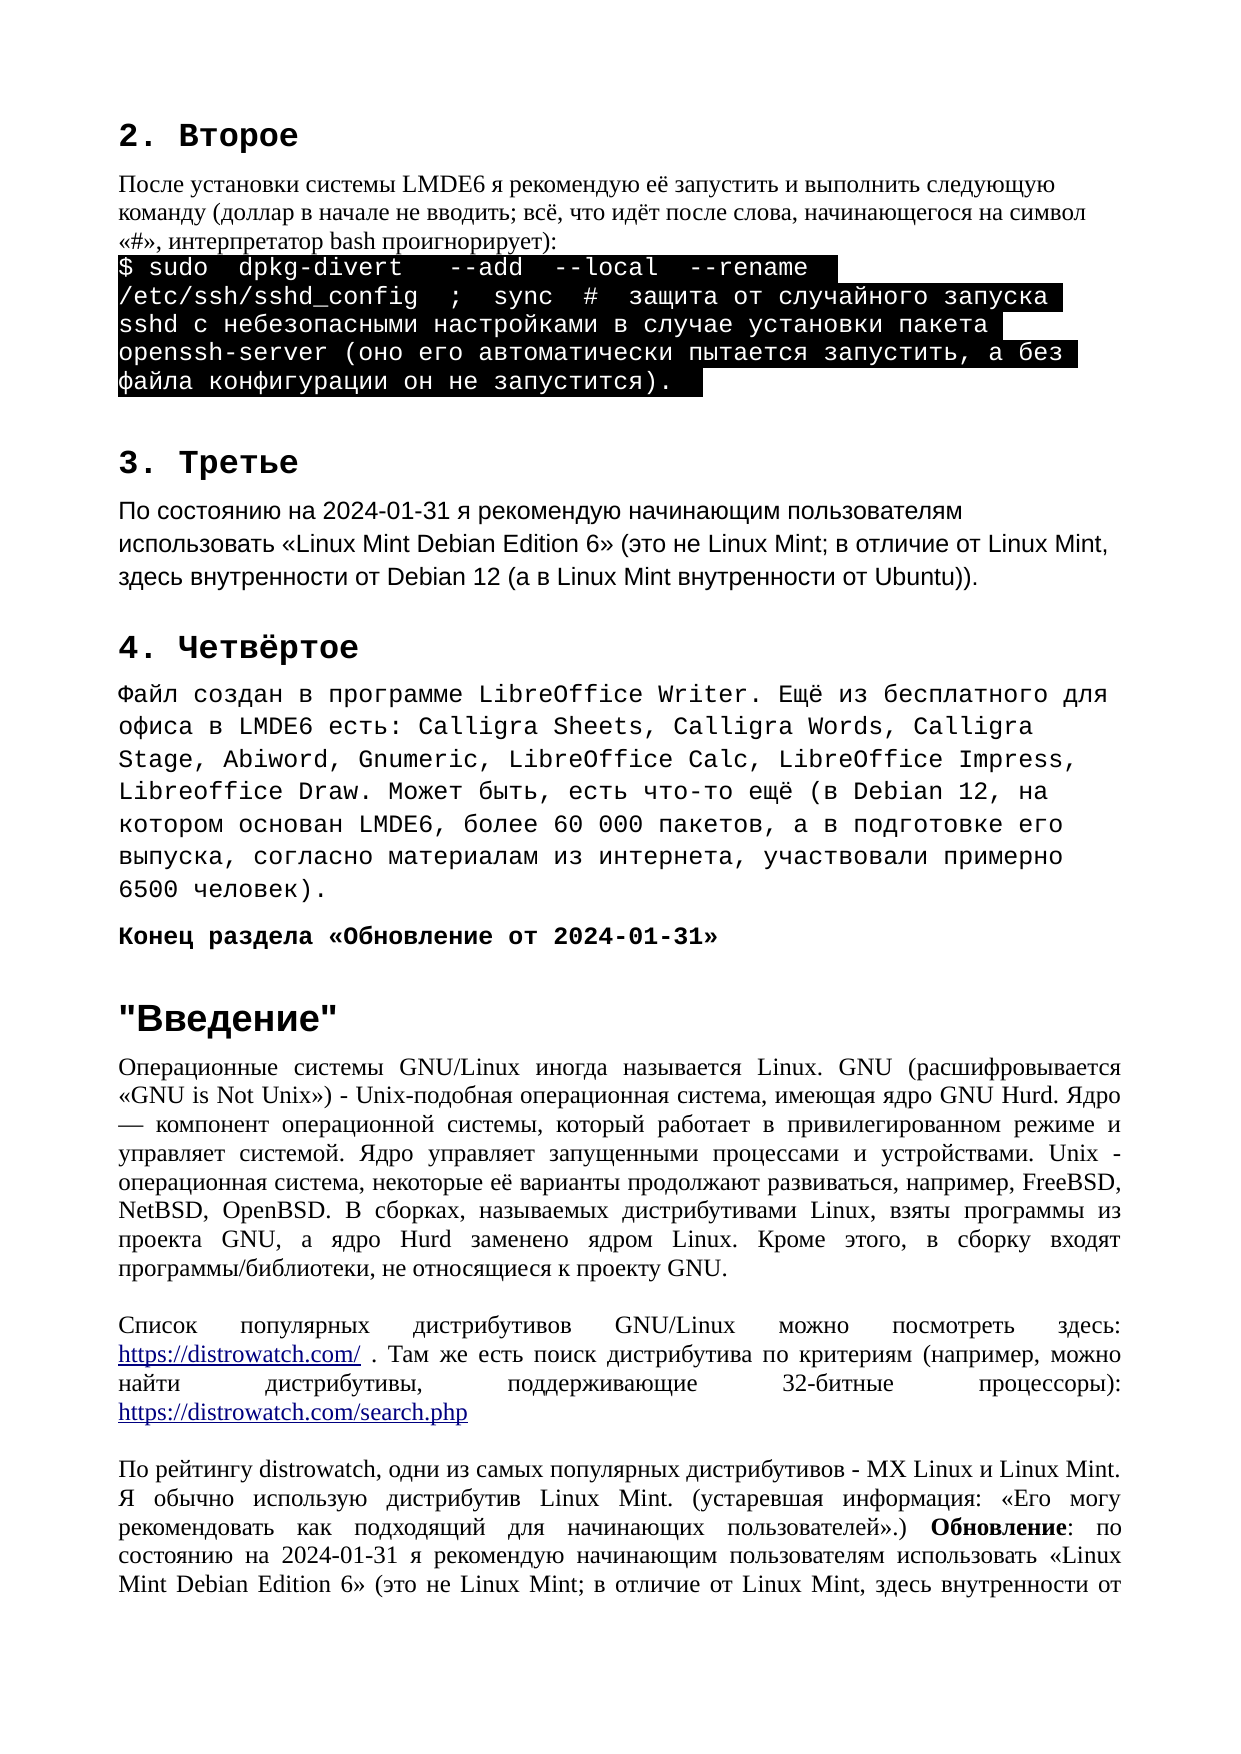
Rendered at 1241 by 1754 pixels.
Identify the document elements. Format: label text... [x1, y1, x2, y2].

text $ sudo dpkg-divert --add --local --rename /etc/ssh/sshd_config ; sync # защита от случайного запуска sshd с небезопасными настройками в случае установки пакета openssh-server (оно его автоматически пытается запустить, а без файла конфигурации он не запустится). [118, 255, 1122, 397]
text По состоянию на 2024-01-31 я рекомендую начинающим пользователям использовать «Linux Mint Debian Edition 6» (это не Linux Mint; в отличие от Linux Mint, здесь внутренности от Debian 12 (а в Linux Mint внутренности от Ubuntu)). [118, 496, 1122, 591]
subtitle 3. Третье [118, 446, 1122, 484]
text Операционные системы GNU/Linux иногда называется Linux. GNU (расшифровывается «GNU is Not Unix») - Unix-подобная операционная система, имеющая ядро GNU Hurd. Ядро — компонент операционной системы, который работает в привилегированном режиме и управляет системой. Ядро управляет запущенными процессами и устройствами. Unix - операционная система, некоторые её варианты продолжают развиваться, например, FreeBSD, NetBSD, OpenBSD. В сборках, называемых дистрибутивами Linux, взяты программы из проекта GNU, а ядро Hurd заменено ядром Linux. Кроме этого, в сборку входят программы/библиотеки, не относящиеся к проекту GNU. [118, 1052, 1122, 1282]
text Файл создан в программе LibreOffice Writer. Ещё из бесплатного для офиса в LMDE6 есть: Calligra Sheets, Calligra Words, Calligra Stage, Abiword, Gnumeric, LibreOffice Calc, LibreOffice Impress, Libreoffice Draw. Может быть, есть что-то ещё (в Debian 12, на котором основан LMDE6, более 60 000 пакетов, а в подготовке его выпуска, согласно материалам из интернета, участвовали примерно 6500 человек). [118, 681, 1122, 904]
text Список популярных дистрибутивов GNU/Linux можно посмотреть здесь: https://distrowatch.com/ . Там же есть поиск дистрибутива по критериям (например, можно найти дистрибутивы, поддерживающие 32-битные процессоры): https://distrowatch.com/search.php [118, 1310, 1122, 1425]
subtitle "Введение" [118, 995, 1122, 1039]
text Конец раздела «Обновление от 2024-01-31» [118, 923, 1122, 952]
text После установки системы LMDE6 я рекомендую её запустить и выполнить следующую команду (доллар в начале не вводить; всё, что идёт после слова, начинающегося на символ «#», интерпретатор bash проигнорирует): [118, 169, 1122, 255]
subtitle 2. Второе [118, 118, 1122, 156]
text По рейтингу distrowatch, одни из самых популярных дистрибутивов - MX Linux и Linux Mint. Я обычно использую дистрибутив Linux Mint. (устаревшая информация: «Его могу рекомендовать как подходящий для начинающих пользователей».) Обновление: по состоянию на 2024-01-31 я рекомендую начинающим пользователям использовать «Linux Mint Debian Edition 6» (это не Linux Mint; в отличие от Linux Mint, здесь внутренности от [118, 1454, 1122, 1598]
subtitle 4. Четвёртое [118, 631, 1122, 669]
